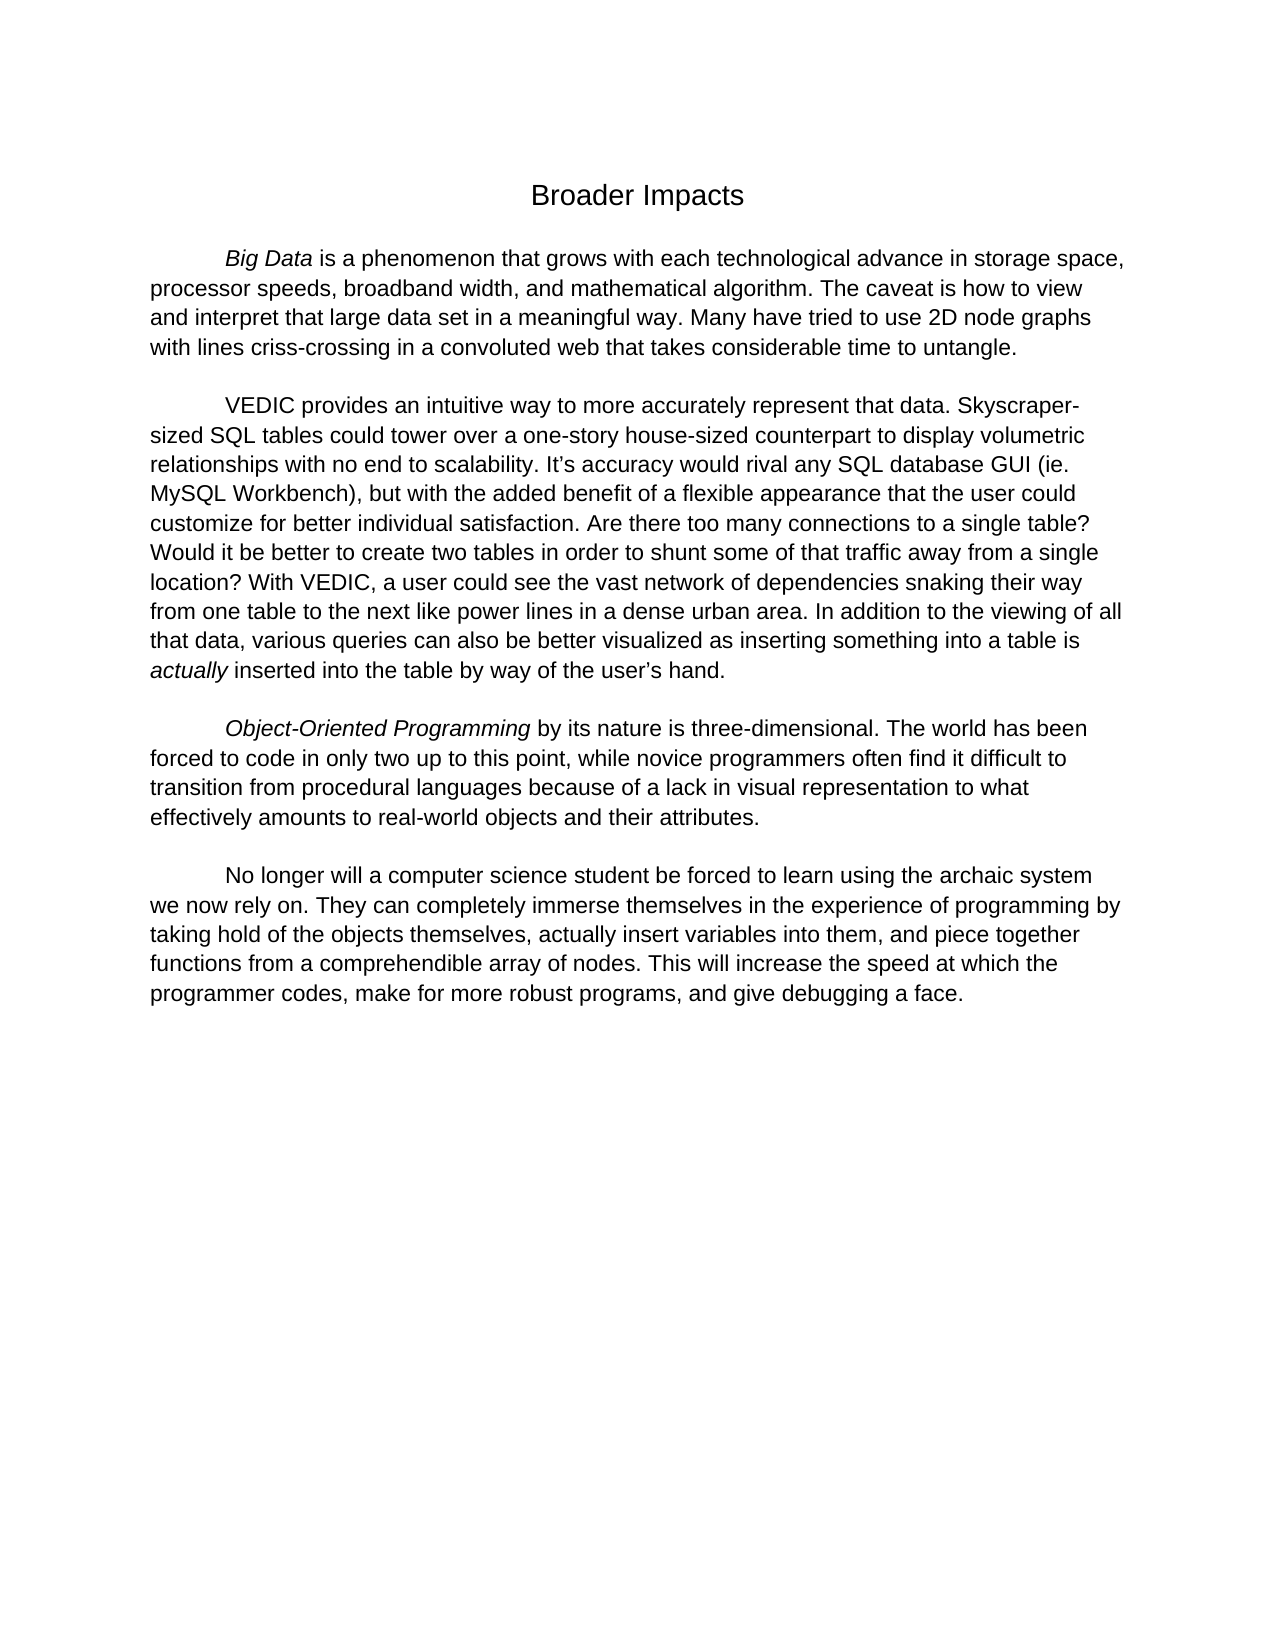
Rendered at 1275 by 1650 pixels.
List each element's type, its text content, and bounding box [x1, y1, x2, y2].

text VEDIC provides an intuitive way to more accurately represent that data. Skyscraper-sized SQL tables could tower over a one-story house-sized counterpart to display volumetric relationships with no end to scalability. It’s accuracy would rival any SQL database GUI (ie. MySQL Workbench), but with the added benefit of a flexible appearance that the user could customize for better individual satisfaction. Are there too many connections to a single table? Would it be better to create two tables in order to shunt some of that traffic away from a single location? With VEDIC, a user could see the vast network of dependencies snaking their way from one table to the next like power lines in a dense urban area. In addition to the viewing of all that data, various queries can also be better visualized as inserting something into a table is actually inserted into the table by way of the user’s hand. [150, 393, 1125, 683]
text Big Data is a phenomenon that grows with each technological advance in storage space, processor speeds, broadband width, and mathematical algorithm. The caveat is how to view and interpret that large data set in a meaningful way. Many have tried to use 2D node graphs with lines criss-crossing in a convoluted web that takes considerable time to untangle. [150, 246, 1125, 360]
text Broader Impacts [150, 179, 1125, 212]
text Object-Oriented Programming by its nature is three-dimensional. The world has been forced to code in only two up to this point, while novice programmers often find it difficult to transition from procedural languages because of a lack in visual representation to what effectively amounts to real-world objects and their attributes. [150, 716, 1125, 830]
text No longer will a computer science student be forced to learn using the archaic system we now rely on. They can completely immerse themselves in the experience of programming by taking hold of the objects themselves, actually insert variables into them, and piece together functions from a comprehendible array of nodes. This will increase the speed at which the programmer codes, make for more robust programs, and give debugging a face. [150, 863, 1125, 1006]
